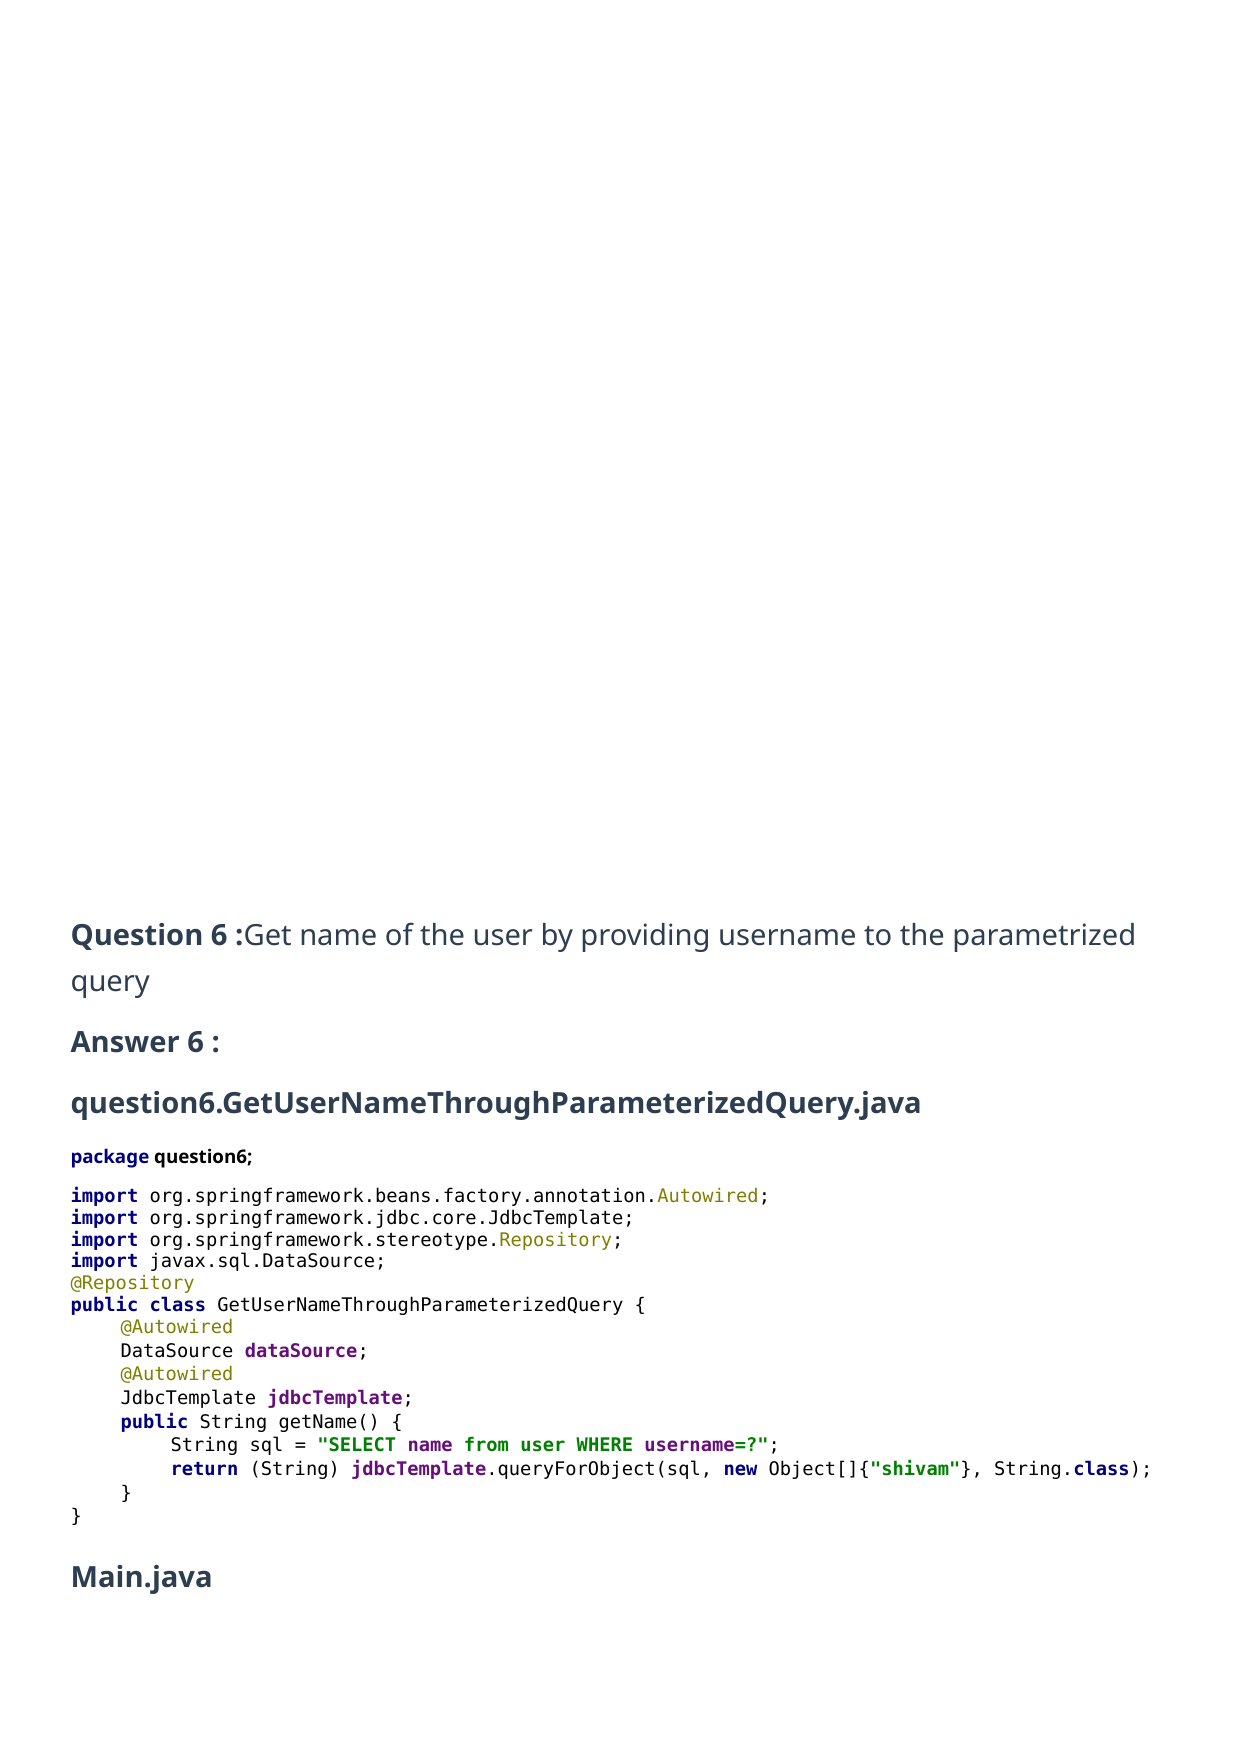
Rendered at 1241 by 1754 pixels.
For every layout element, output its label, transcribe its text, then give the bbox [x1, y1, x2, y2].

text import org.springframework.jdbc.core.JdbcTemplate; [70, 1207, 1181, 1229]
text DataSource dataSource; [70, 1340, 1181, 1363]
text question6.GetUserNameThroughParameterizedQuery.java [70, 1082, 1181, 1122]
text public String getName() { [70, 1411, 1181, 1434]
text return (String) jdbcTemplate.queryForObject(sql, new Object[]{"shivam"}, String.class); [70, 1458, 1181, 1482]
text package question6; [70, 1144, 1181, 1169]
text import org.springframework.stereotype.Repository; [70, 1229, 1181, 1251]
text public class GetUserNameThroughParameterizedQuery { [70, 1294, 1181, 1316]
text JdbcTemplate jdbcTemplate; [70, 1387, 1181, 1411]
text Question 6 :Get name of the user by providing username to the parametrized query [70, 914, 1181, 1000]
text @Autowired [70, 1316, 1181, 1340]
text } [70, 1482, 1181, 1505]
text import javax.sql.DataSource; [70, 1251, 1181, 1272]
text @Autowired [70, 1363, 1181, 1387]
text String sql = "SELECT name from user WHERE username=?"; [70, 1434, 1181, 1458]
text } [70, 1505, 1181, 1527]
text Main.java [70, 1557, 1181, 1596]
text @Repository [70, 1272, 1181, 1294]
text import org.springframework.beans.factory.annotation.Autowired; [70, 1185, 1181, 1207]
text Answer 6 : [70, 1021, 1181, 1061]
